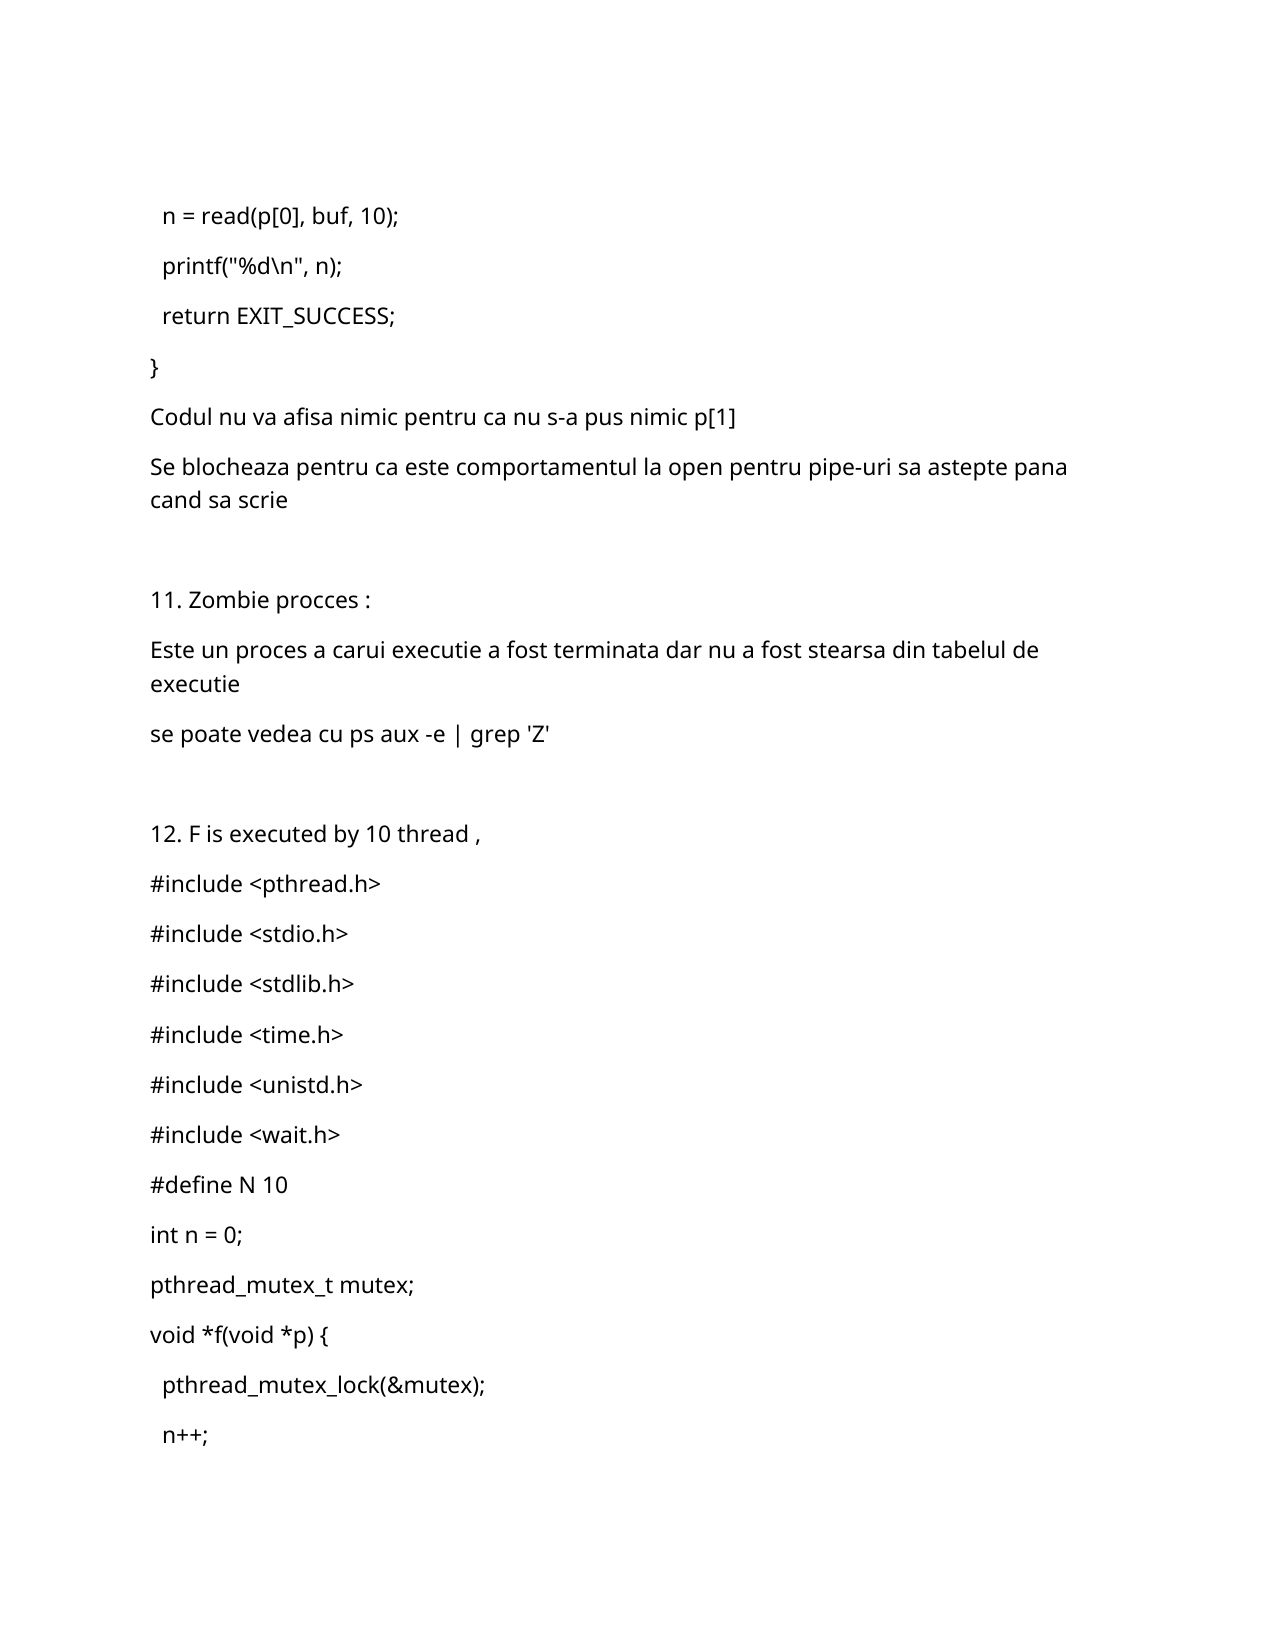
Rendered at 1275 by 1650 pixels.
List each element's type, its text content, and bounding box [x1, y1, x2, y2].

text int n = 0; [150, 1219, 1125, 1250]
text pthread_mutex_lock(&mutex); [150, 1369, 1125, 1401]
text 11. Zombie procces : [150, 584, 1125, 616]
text void *f(void *p) { [150, 1319, 1125, 1350]
text #include <time.h> [150, 1018, 1125, 1050]
text return EXIT_SUCCESS; [150, 300, 1125, 332]
text n = read(p[0], buf, 10); [150, 200, 1125, 231]
text #define N 10 [150, 1169, 1125, 1200]
text 12. F is executed by 10 thread , [150, 818, 1125, 849]
text n++; [150, 1419, 1125, 1451]
text printf("%d\n", n); [150, 250, 1125, 281]
text Se blocheaza pentru ca este comportamentul la open pentru pipe-uri sa astepte pana cand sa scrie [150, 451, 1125, 515]
text #include <unistd.h> [150, 1069, 1125, 1100]
text } [150, 350, 1125, 382]
text Este un proces a carui executie a fost terminata dar nu a fost stearsa din tabelul de executie [150, 634, 1125, 699]
text #include <stdlib.h> [150, 968, 1125, 1000]
text Codul nu va afisa nimic pentru ca nu s-a pus nimic p[1] [150, 401, 1125, 432]
text se poate vedea cu ps aux -e | grep 'Z' [150, 718, 1125, 749]
text #include <pthread.h> [150, 868, 1125, 899]
text pthread_mutex_t mutex; [150, 1269, 1125, 1300]
text #include <stdio.h> [150, 918, 1125, 949]
text #include <wait.h> [150, 1119, 1125, 1150]
